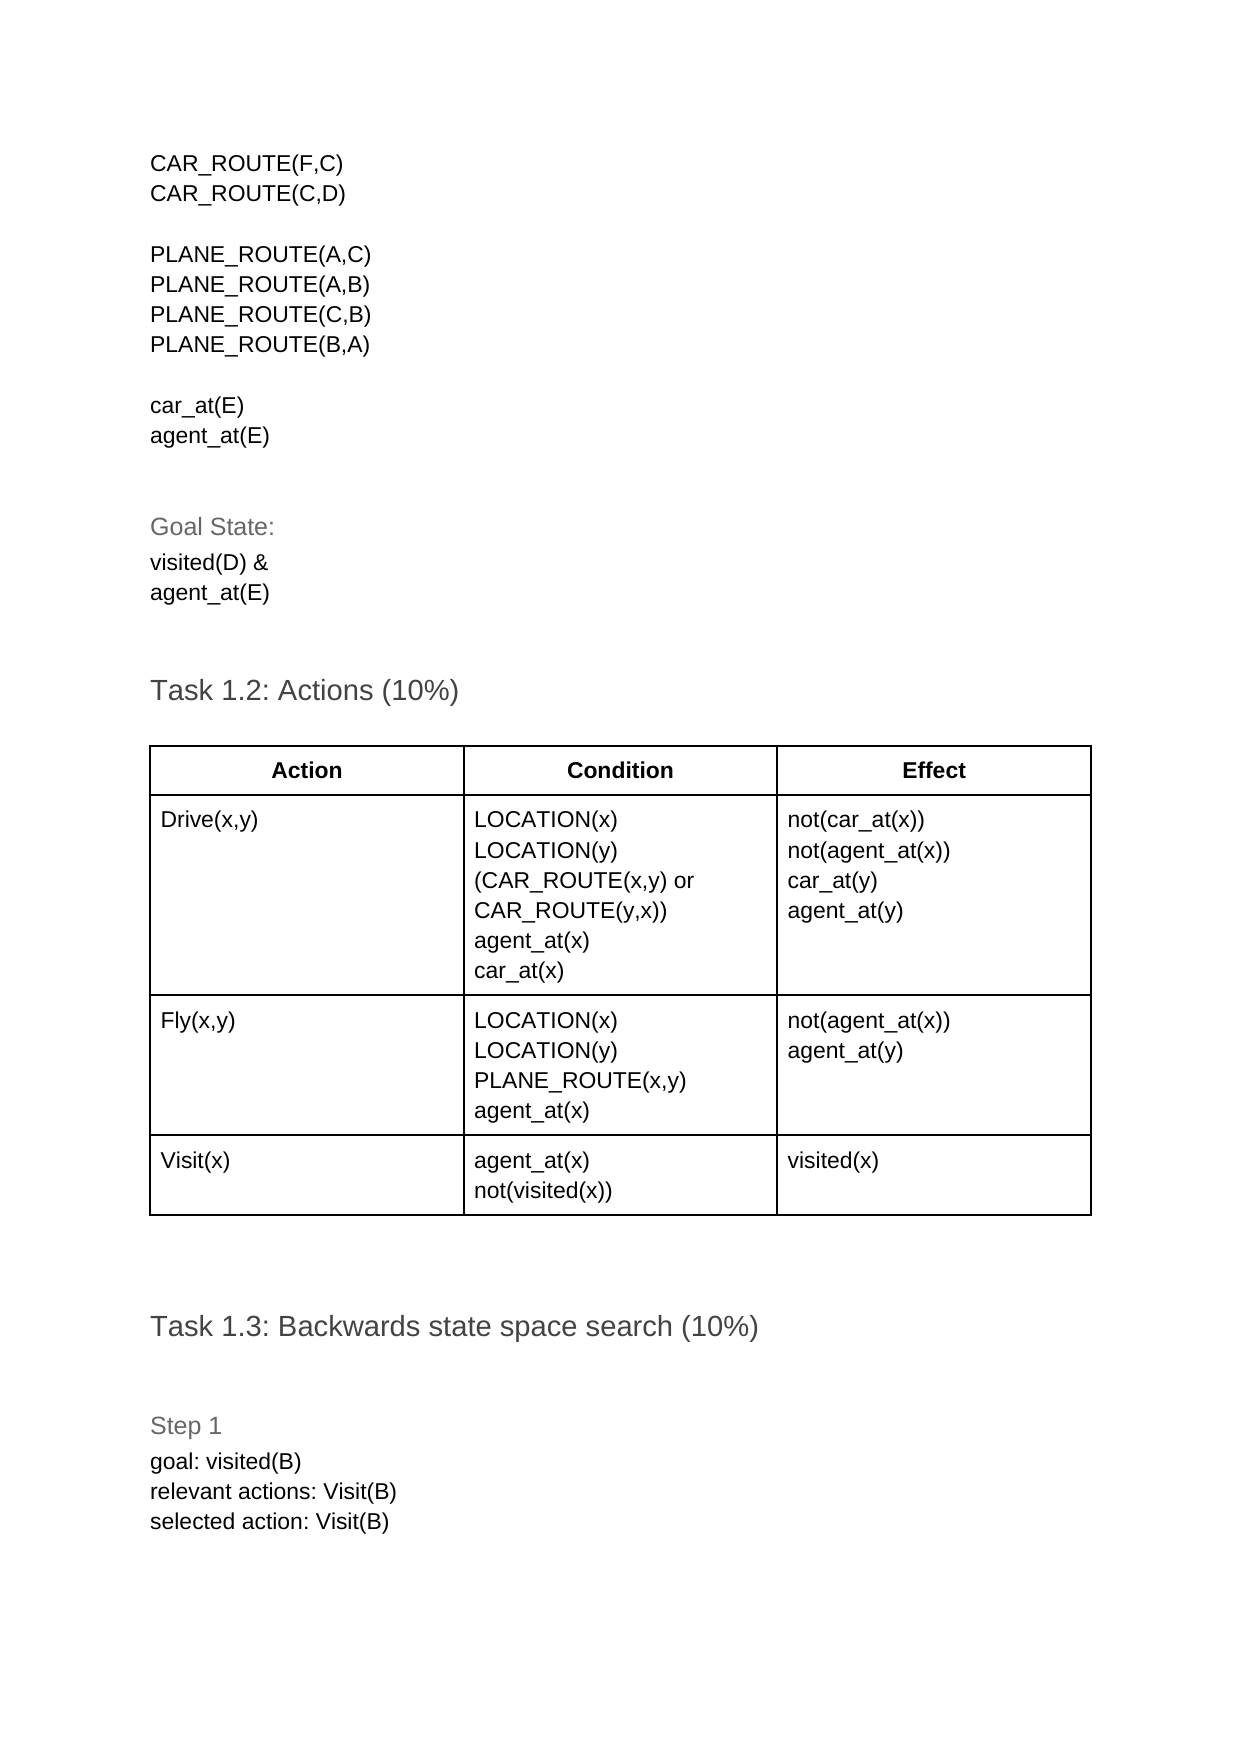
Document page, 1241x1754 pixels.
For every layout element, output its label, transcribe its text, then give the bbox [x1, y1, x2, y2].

table_cell LOCATION(x) LOCATION(y) PLANE_ROUTE(x,y) agent_at(x) [465, 996, 776, 1134]
text agent_at(E) [150, 579, 1090, 605]
subtitle Goal State: [150, 511, 1090, 540]
table_cell Fly(x,y) [151, 996, 463, 1134]
text relevant actions: Visit(B) [150, 1478, 1090, 1504]
subtitle Task 1.2: Actions (10%) [150, 672, 1090, 706]
table_cell not(agent_at(x)) agent_at(y) [778, 996, 1090, 1134]
text goal: visited(B) [150, 1448, 1090, 1474]
table_cell agent_at(x) not(visited(x)) [465, 1136, 776, 1213]
table_header Action [151, 747, 463, 794]
table_cell visited(x) [778, 1136, 1090, 1213]
table_header Condition [465, 747, 776, 794]
table_cell not(car_at(x)) not(agent_at(x)) car_at(y) agent_at(y) [778, 796, 1090, 994]
text agent_at(E) [150, 422, 1090, 448]
text selected action: Visit(B) [150, 1508, 1090, 1534]
text PLANE_ROUTE(C,B) [150, 301, 1090, 327]
table_header Effect [778, 747, 1090, 794]
text PLANE_ROUTE(A,B) [150, 271, 1090, 297]
text car_at(E) [150, 392, 1090, 418]
table_cell LOCATION(x) LOCATION(y) (CAR_ROUTE(x,y) or CAR_ROUTE(y,x)) agent_at(x) car_at(x) [465, 796, 776, 994]
text CAR_ROUTE(C,D) [150, 180, 1090, 207]
subtitle Step 1 [150, 1411, 1090, 1439]
table_cell Drive(x,y) [151, 796, 463, 994]
text CAR_ROUTE(F,C) [150, 150, 1090, 176]
text visited(D) & [150, 548, 1090, 575]
subtitle Task 1.3: Backwards state space search (10%) [150, 1309, 1090, 1343]
text PLANE_ROUTE(B,A) [150, 331, 1090, 358]
table_cell Visit(x) [151, 1136, 463, 1213]
text PLANE_ROUTE(A,C) [150, 241, 1090, 267]
